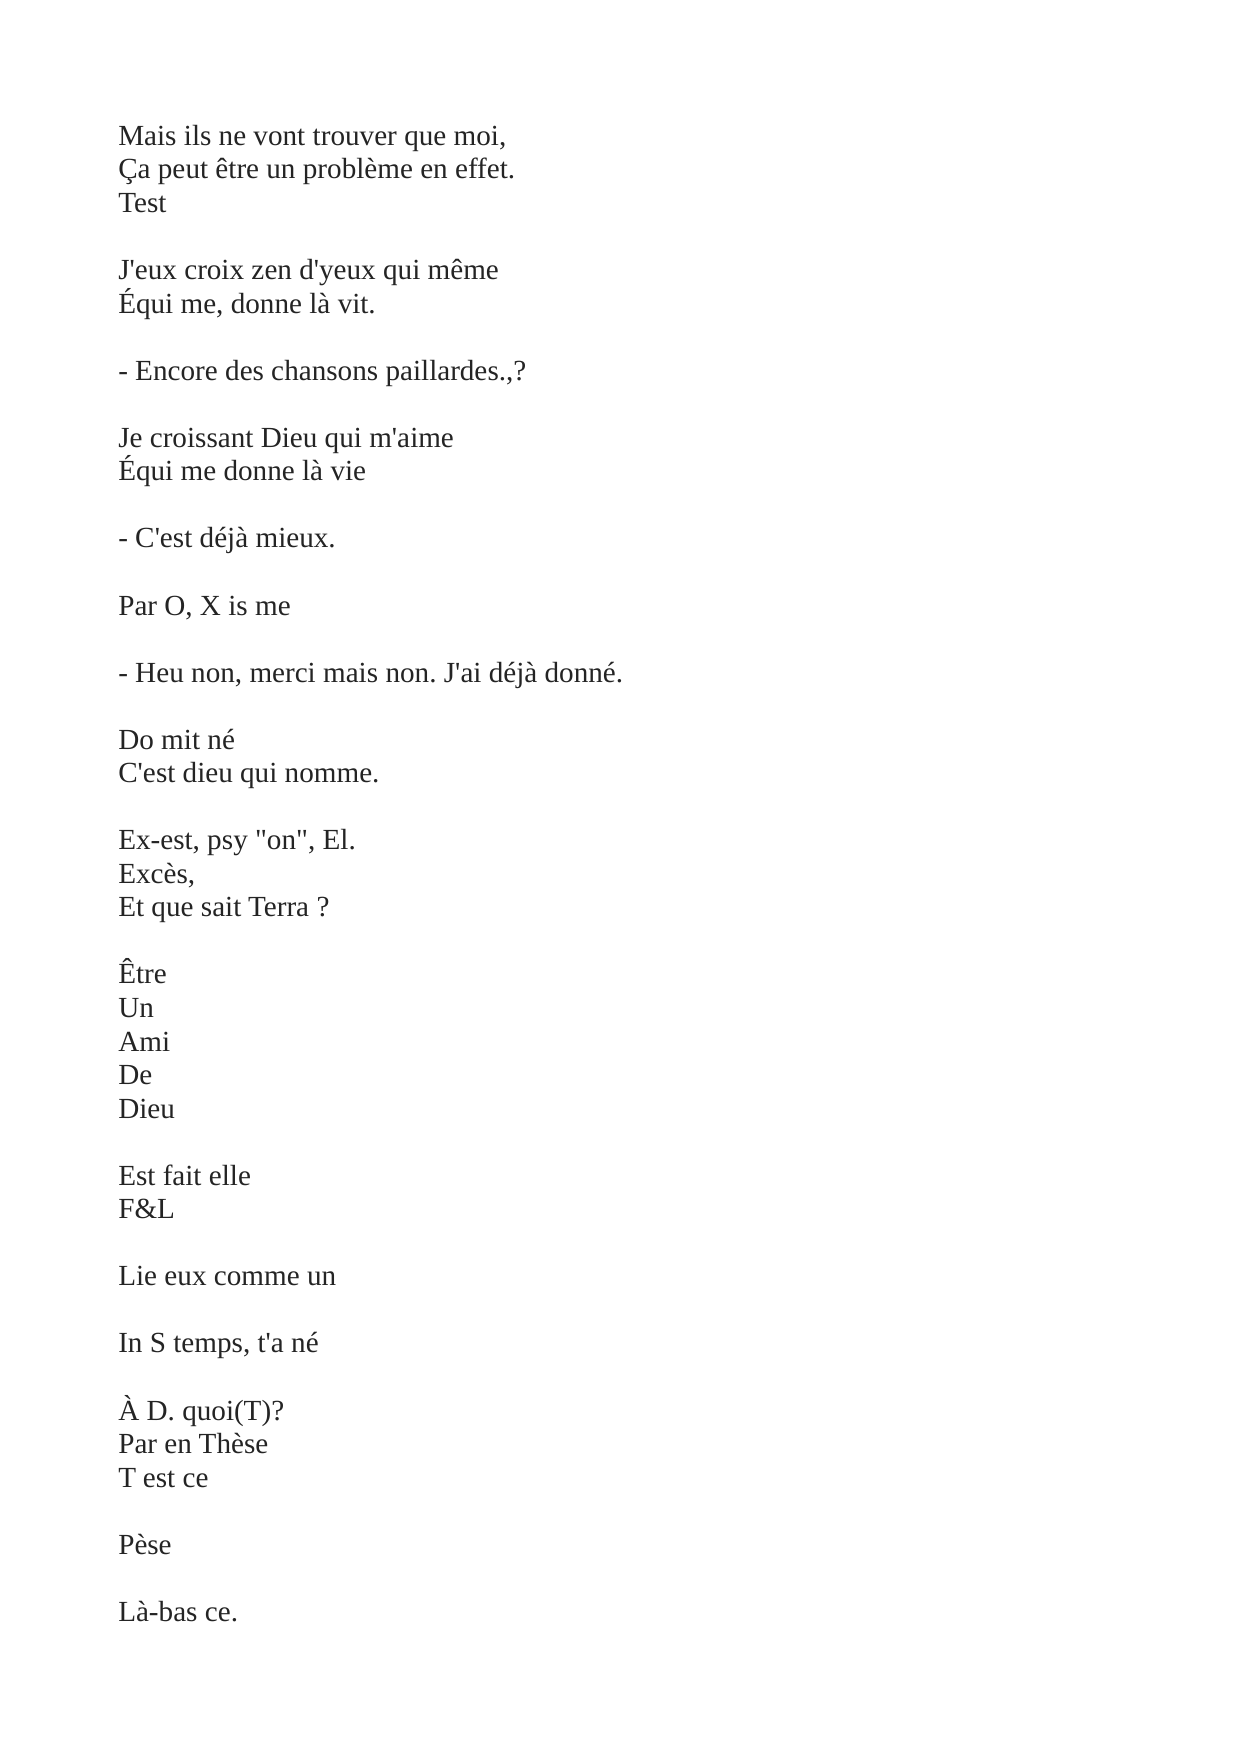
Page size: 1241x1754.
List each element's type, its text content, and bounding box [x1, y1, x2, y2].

text Mais ils ne vont trouver que moi, [118, 118, 1122, 152]
text Ami [118, 1024, 1122, 1057]
text À D. quoi(T)? [118, 1393, 1122, 1426]
text - Heu non, merci mais non. J'ai déjà donné. [118, 655, 1122, 688]
text Là-bas ce. [118, 1594, 1122, 1627]
text Un [118, 990, 1122, 1024]
text Équi me, donne là vit. [118, 286, 1122, 319]
text Est fait elle [118, 1158, 1122, 1191]
text Test [118, 185, 1122, 219]
text F&L [118, 1191, 1122, 1225]
text Lie eux comme un [118, 1258, 1122, 1292]
text Excès, [118, 856, 1122, 889]
text Ça peut être un problème en effet. [118, 152, 1122, 185]
text Ex-est, psy "on", El. [118, 822, 1122, 856]
text In S temps, t'a né [118, 1326, 1122, 1359]
text J'eux croix zen d'yeux qui même [118, 252, 1122, 286]
text C'est dieu qui nomme. [118, 755, 1122, 789]
text - C'est déjà mieux. [118, 521, 1122, 554]
text Équi me donne là vie [118, 453, 1122, 487]
text Do mit né [118, 722, 1122, 755]
text - Encore des chansons paillardes.,? [118, 353, 1122, 386]
text Pèse [118, 1527, 1122, 1560]
text Et que sait Terra ? [118, 889, 1122, 923]
text Par O, X is me [118, 588, 1122, 621]
text T est ce [118, 1460, 1122, 1493]
text De [118, 1057, 1122, 1091]
text Je croissant Dieu qui m'aime [118, 420, 1122, 453]
text Dieu [118, 1091, 1122, 1124]
text Par en Thèse [118, 1426, 1122, 1460]
text Être [118, 957, 1122, 990]
